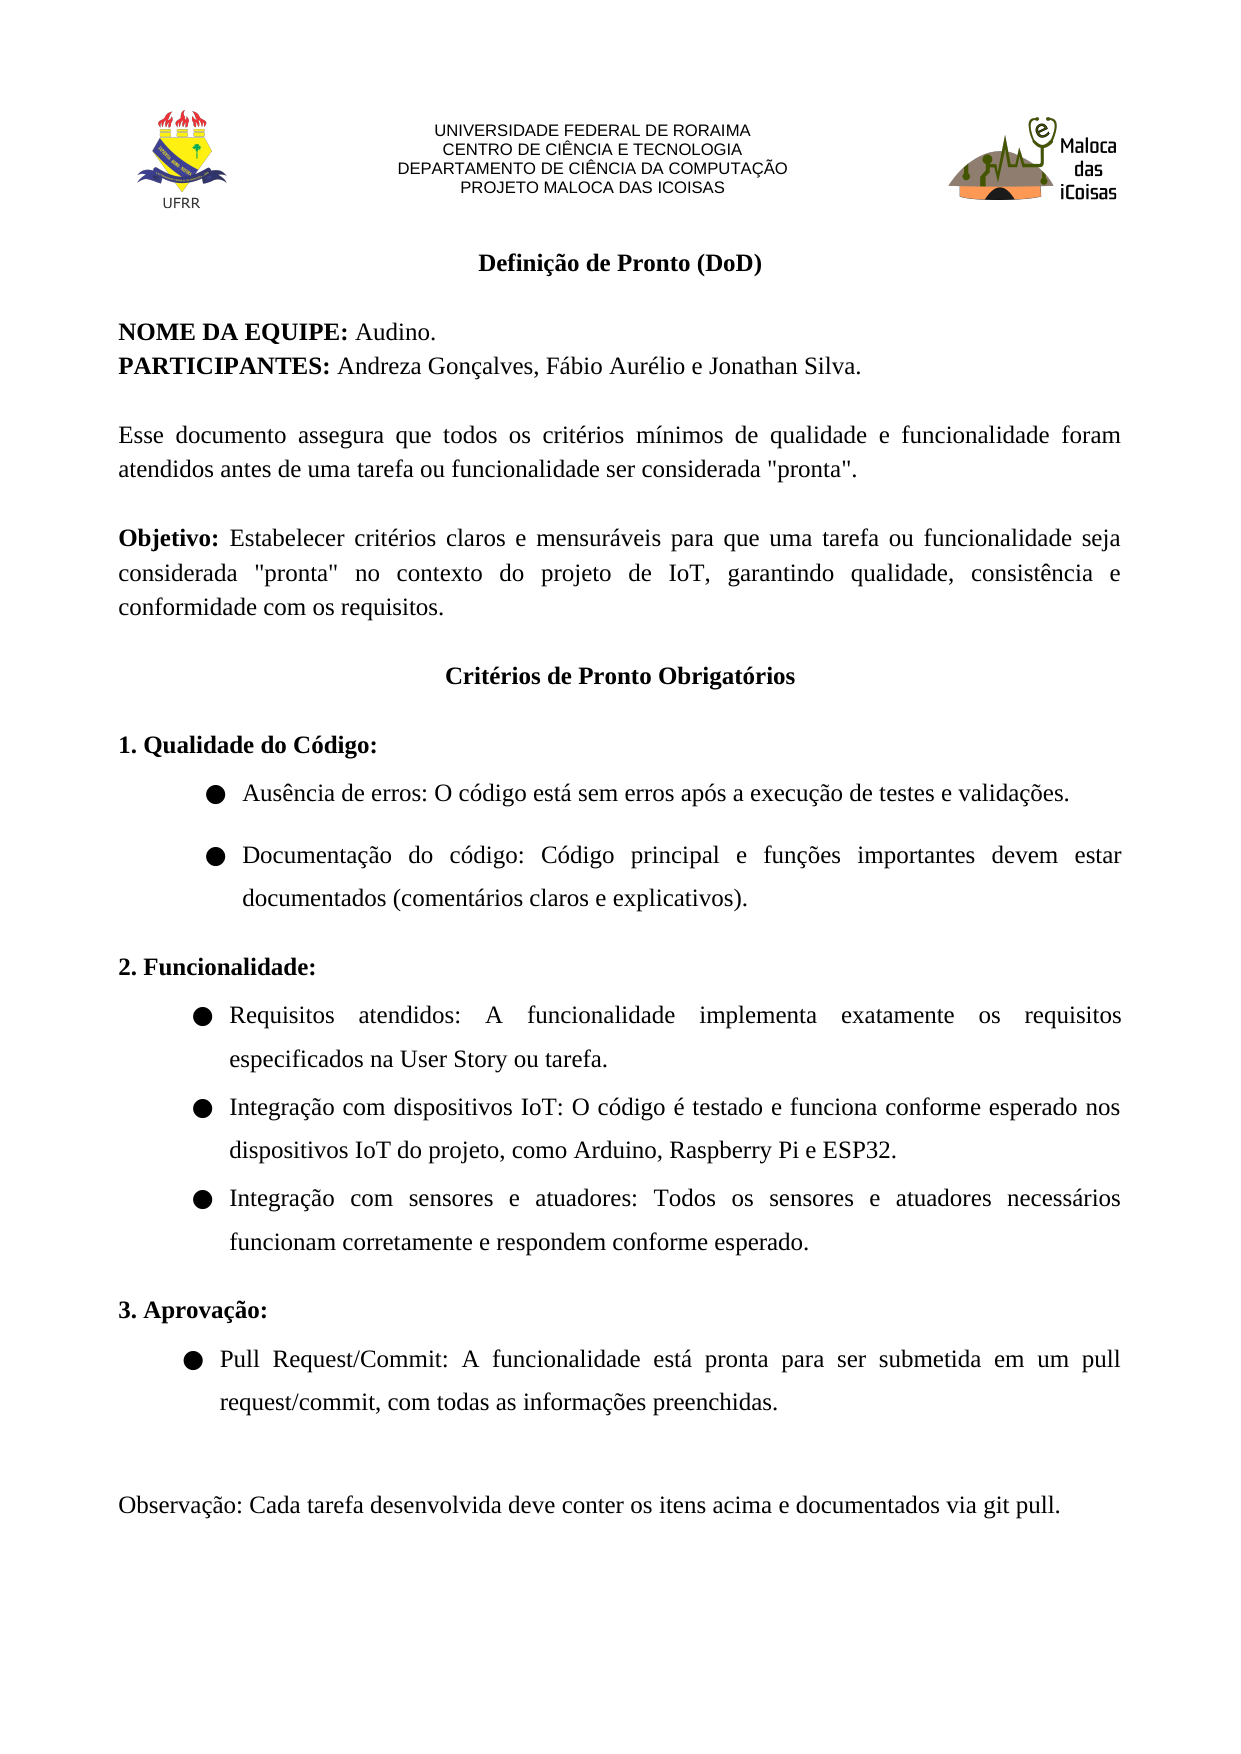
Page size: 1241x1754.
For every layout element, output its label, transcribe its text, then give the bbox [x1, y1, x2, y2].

picture [133, 105, 231, 213]
text 2. Funcionalidade: [118, 952, 1122, 981]
list Integração com dispositivos IoT: O código é testado e funciona conforme esperado nos dispositivos IoT do projeto, como Arduino, Raspberry Pi e ESP32. [192, 1078, 1122, 1164]
list Ausência de erros: O código está sem erros após a execução de testes e validações. [204, 765, 1122, 816]
list Requisitos atendidos: A funcionalidade implementa exatamente os requisitos especificados na User Story ou tarefa. [192, 987, 1122, 1072]
list Pull Request/Commit: A funcionalidade está pronta para ser submetida em um pull request/commit, com todas as informações preenchidas. [182, 1330, 1122, 1416]
text Definição de Pronto (DoD) [118, 248, 1122, 276]
picture [935, 115, 1117, 200]
list Integração com sensores e atuadores: Todos os sensores e atuadores necessários funcionam corretamente e respondem conforme esperado. [192, 1170, 1122, 1255]
text NOME DA EQUIPE: Audino. [118, 317, 1122, 345]
text Observação: Cada tarefa desenvolvida deve conter os itens acima e documentados via git pull. [118, 1491, 1122, 1519]
list Documentação do código: Código principal e funções importantes devem estar documentados (comentários claros e explicativos). [204, 826, 1122, 912]
text 3. Aprovação: [118, 1296, 1122, 1324]
text Esse documento assegura que todos os critérios mínimos de qualidade e funcionalidade foram atendidos antes de uma tarefa ou funcionalidade ser considerada "pronta". [118, 420, 1122, 483]
text 1. Qualidade do Código: [118, 730, 1122, 759]
text Critérios de Pronto Obrigatórios [118, 661, 1122, 690]
text PARTICIPANTES: Andreza Gonçalves, Fábio Aurélio e Jonathan Silva. [118, 351, 1122, 380]
text Objetivo: Estabelecer critérios claros e mensuráveis para que uma tarefa ou funcionalidade seja considerada "pronta" no contexto do projeto de IoT, garantindo qualidade, consistência e conformidade com os requisitos. [118, 523, 1122, 621]
